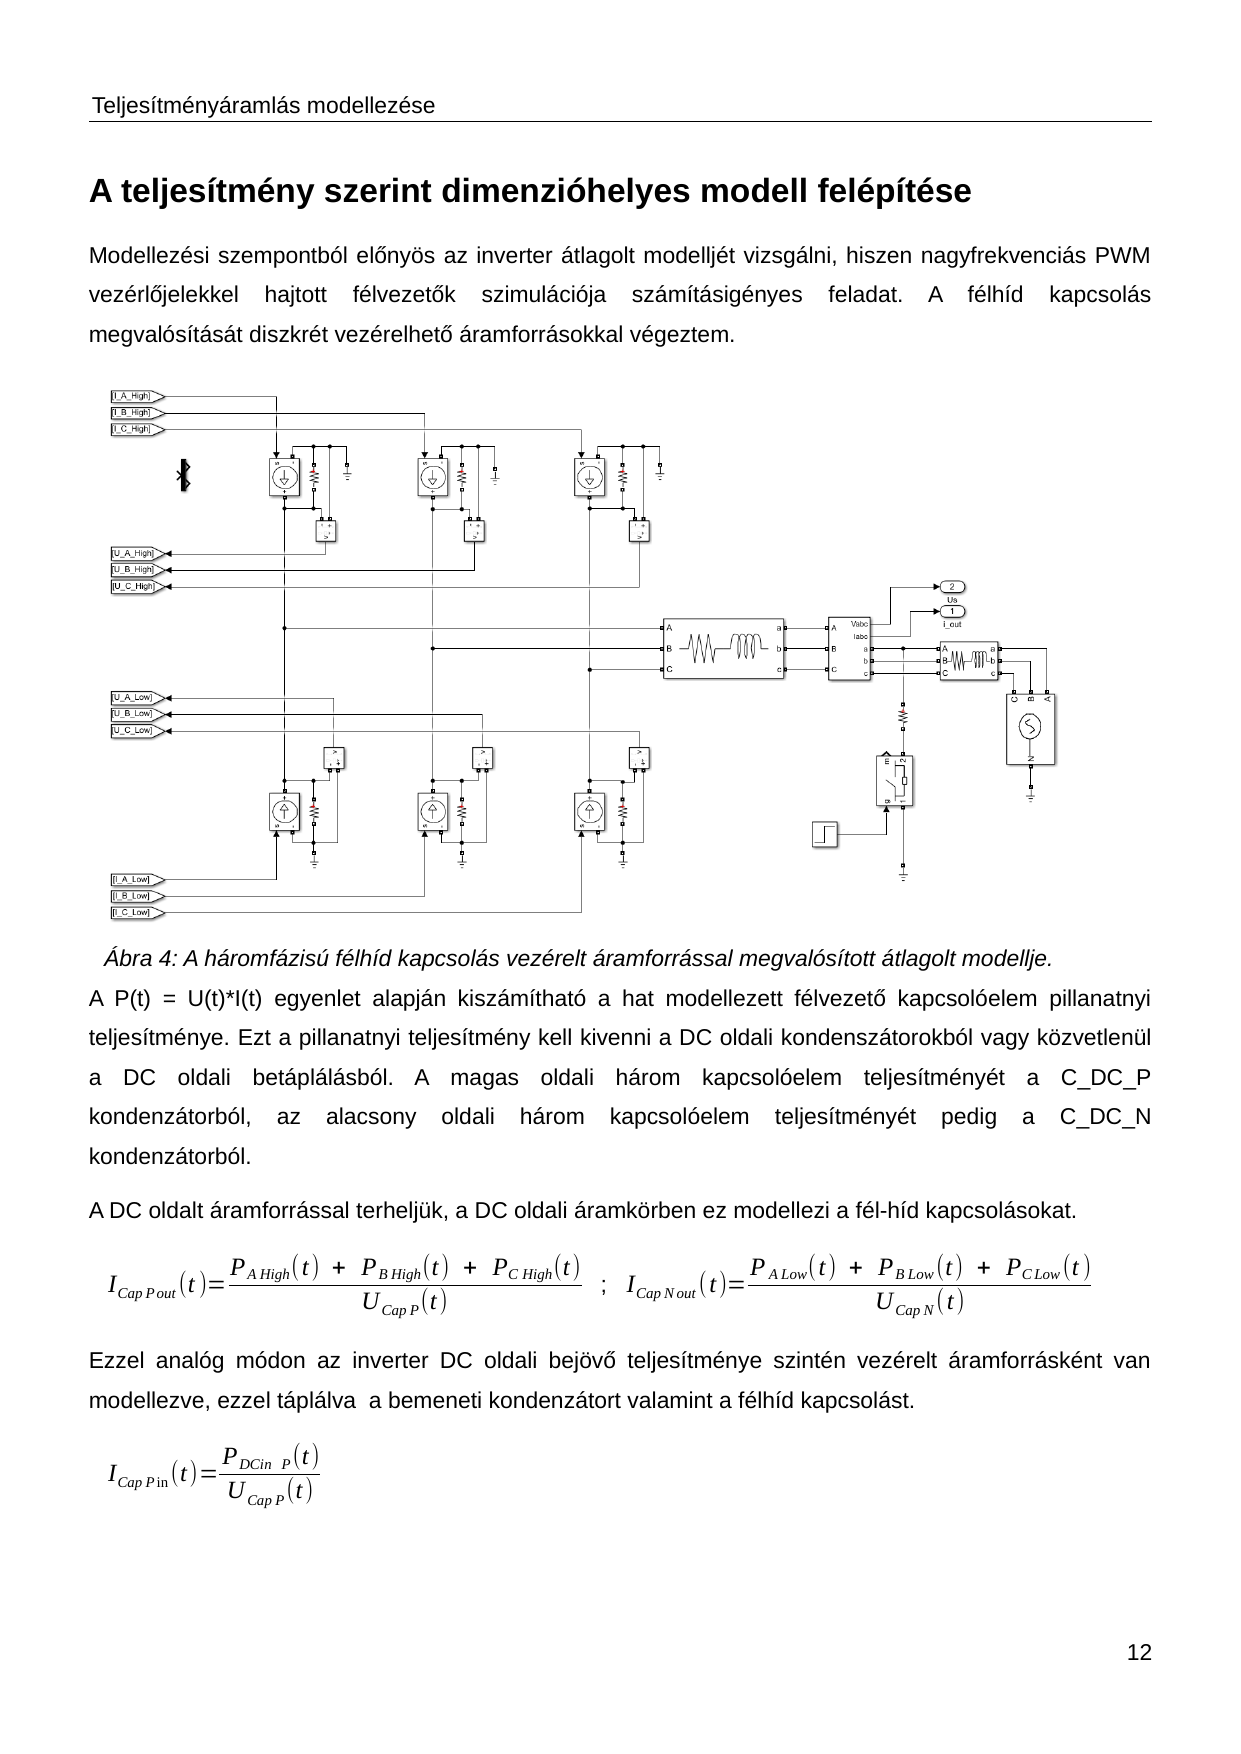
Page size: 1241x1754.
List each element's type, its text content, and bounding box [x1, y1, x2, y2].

text ; [88, 1252, 1152, 1319]
picture [103, 381, 1066, 928]
text Ábra 4: A háromfázisú félhíd kapcsolás vezérelt áramforrással megvalósított átlagolt modellje. [104, 928, 1066, 972]
text A P(t) = U(t)*I(t) egyenlet alapján kiszámítható a hat modellezett félvezető kapcsolóelem pillanatnyi teljesítménye. Ezt a pillanatnyi teljesítmény kell kivenni a DC oldali kondenszátorokból vagy közvetlenül a DC oldali betáplálásból. A magas oldali három kapcsolóelem teljesítményét a C_DC_P kondenzátorból, az alacsony oldali három kapcsolóelem teljesítményét pedig a C_DC_N kondenzátorból. [88, 370, 1152, 1169]
subtitle A teljesítmény szerint dimenzióhelyes modell felépítése [88, 171, 1152, 210]
text Modellezési szempontból előnyös az inverter átlagolt modelljét vizsgálni, hiszen nagyfrekvenciás PWM vezérlőjelekkel hajtott félvezetők szimulációja számításigényes feladat. A félhíd kapcsolás megvalósítását diszkrét vezérelhető áramforrásokkal végeztem. [88, 242, 1152, 347]
text Ezzel analóg módon az inverter DC oldali bejövő teljesítménye szintén vezérelt áramforrásként van modellezve, ezzel táplálva a bemeneti kondenzátort valamint a félhíd kapcsolást. [88, 1347, 1152, 1413]
text A DC oldalt áramforrással terheljük, a DC oldali áramkörben ez modellezi a fél-híd kapcsolásokat. [88, 1197, 1152, 1223]
